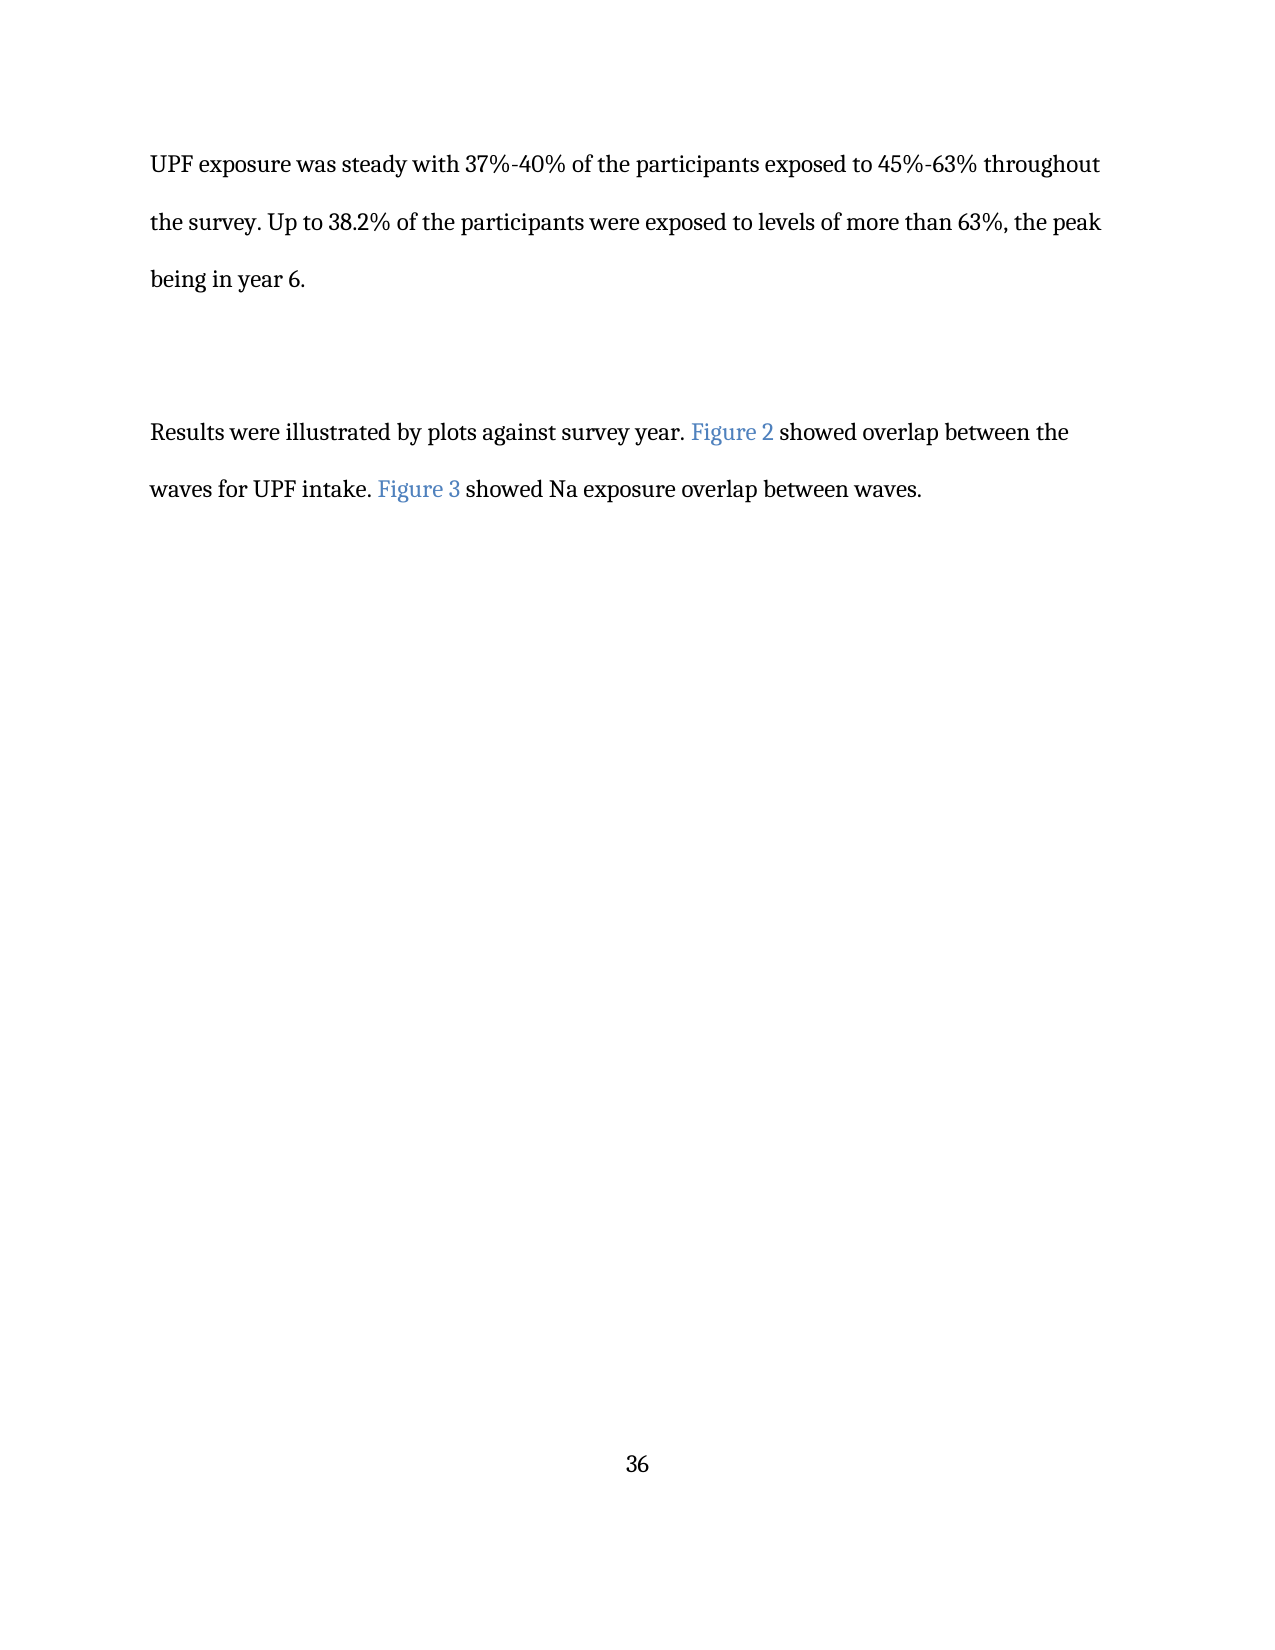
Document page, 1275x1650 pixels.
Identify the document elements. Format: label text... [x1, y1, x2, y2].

text UPF exposure was steady with 37%-40% of the participants exposed to 45%-63% throughout the survey. Up to 38.2% of the participants were exposed to levels of more than 63%, the peak being in year 6. [150, 150, 1125, 294]
text Results were illustrated by plots against survey year. Figure 2 showed overlap between the waves for UPF intake. Figure 3 showed Na exposure overlap between waves. [150, 417, 1125, 504]
